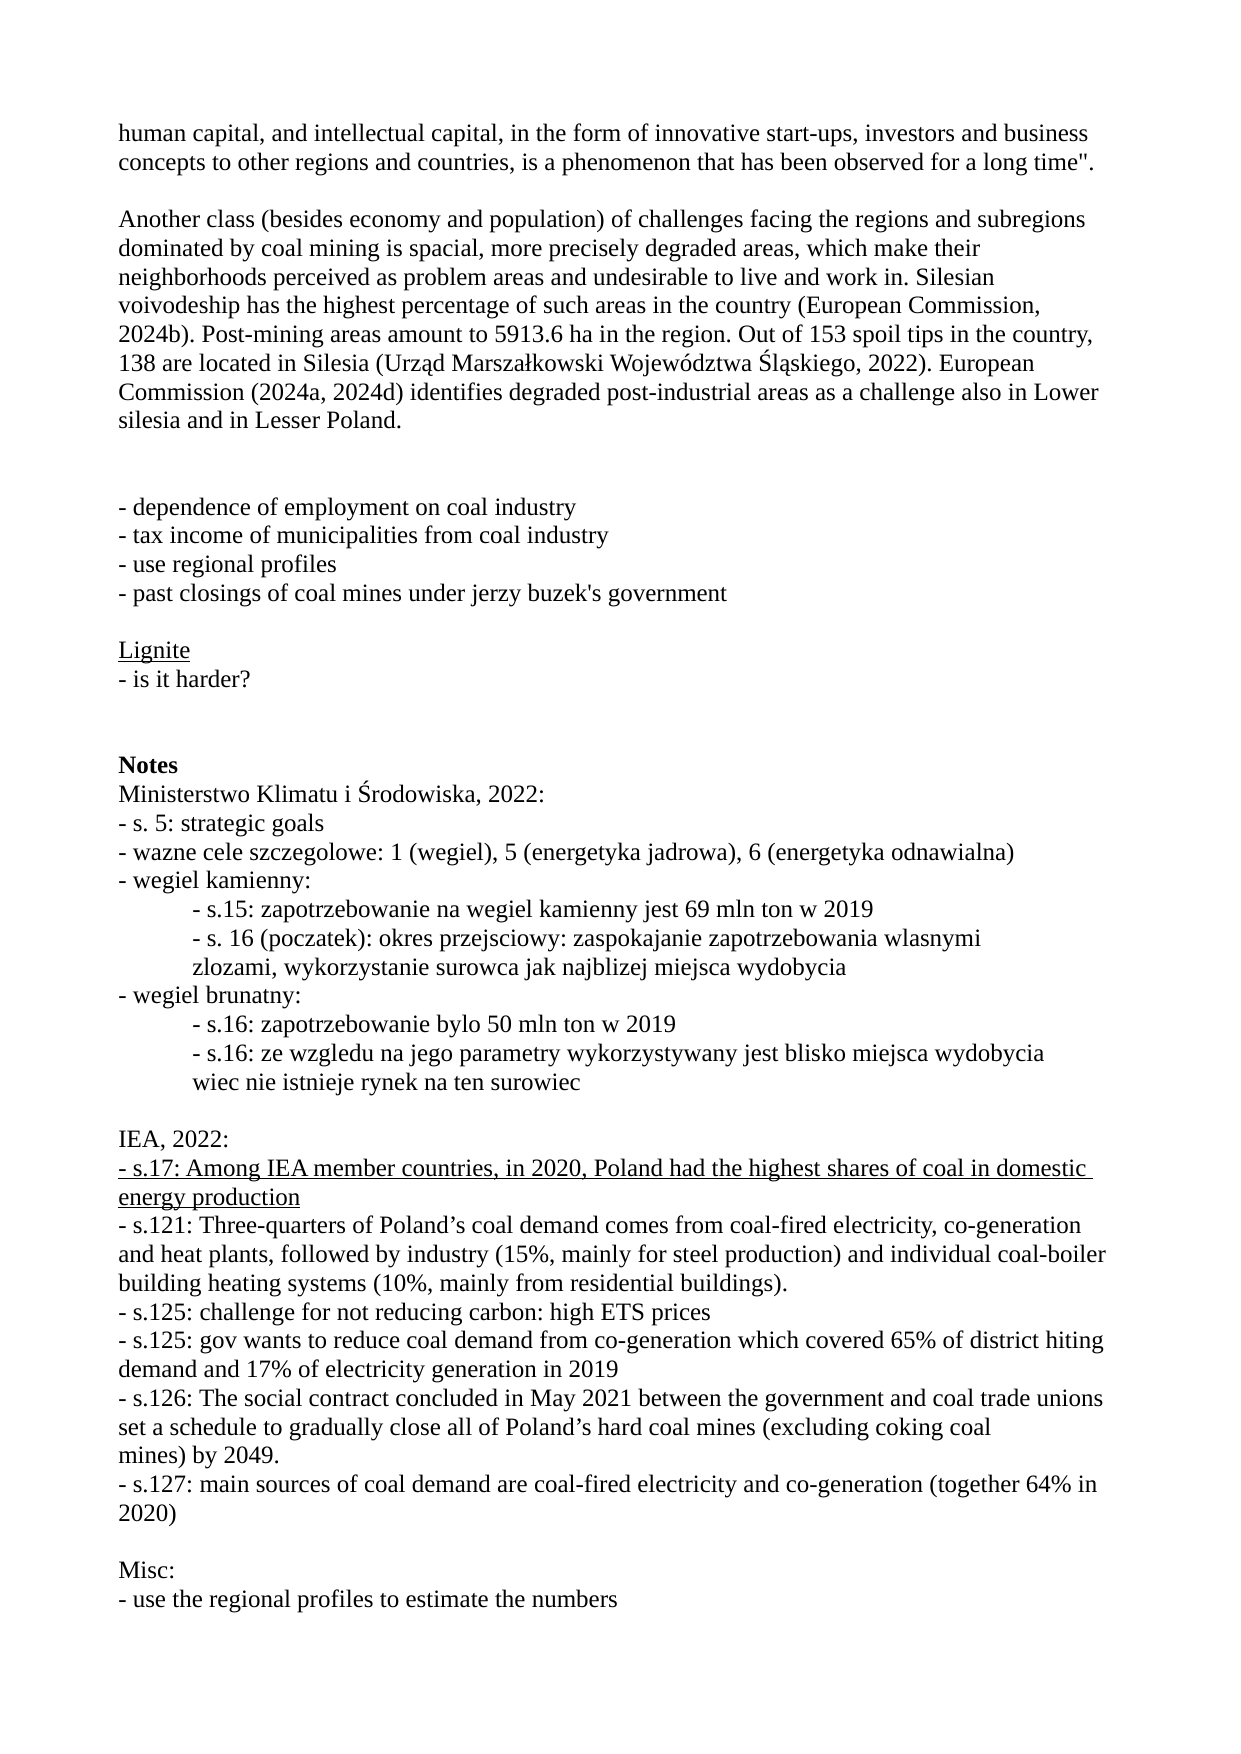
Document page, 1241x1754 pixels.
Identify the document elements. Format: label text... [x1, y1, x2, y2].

text Notes [118, 751, 1122, 779]
text human capital, and intellectual capital, in the form of innovative start-ups, investors and business concepts to other regions and countries, is a phenomenon that has been observed for a long time". [118, 118, 1122, 176]
text - s.125: challenge for not reducing carbon: high ETS prices [118, 1297, 1122, 1326]
text - tax income of municipalities from coal industry [118, 521, 1122, 549]
text Ministerstwo Klimatu i Środowiska, 2022: [118, 779, 1122, 808]
text - dependence of employment on coal industry [118, 492, 1122, 521]
text Another class (besides economy and population) of challenges facing the regions and subregions dominated by coal mining is spacial, more precisely degraded areas, which make their neighborhoods perceived as problem areas and undesirable to live and work in. Silesian voivodeship has the highest percentage of such areas in the country (European Commission, 2024b). Post-mining areas amount to 5913.6 ha in the region. Out of 153 spoil tips in the country, 138 are located in Silesia (Urząd Marszałkowski Województwa Śląskiego, 2022). European Commission (2024a, 2024d) identifies degraded post-industrial areas as a challenge also in Lower silesia and in Lesser Poland. [118, 204, 1122, 463]
text Lignite [118, 636, 1122, 664]
text - s.127: main sources of coal demand are coal-fired electricity and co-generation (together 64% in 2020) [118, 1469, 1122, 1527]
text mines) by 2049. [118, 1441, 1122, 1469]
text - past closings of coal mines under jerzy buzek's government [118, 578, 1122, 607]
text - use regional profiles [118, 549, 1122, 578]
text - s. 5: strategic goals - wazne cele szczegolowe: 1 (wegiel), 5 (energetyka jadrowa), 6 (energetyka odnawialna) - wegiel kamienny: - s.15: zapotrzebowanie na wegiel kamienny jest 69 mln ton w 2019 - s. 16 (poczatek): okres przejsciowy: zaspokajanie zapotrzebowania wlasnymi zlozami, wykorzystanie surowca jak najblizej miejsca wydobycia - wegiel brunatny: [118, 808, 1122, 1009]
text - s.125: gov wants to reduce coal demand from co-generation which covered 65% of district hiting demand and 17% of electricity generation in 2019 - s.126: The social contract concluded in May 2021 between the government and coal trade unions [118, 1326, 1122, 1412]
text Misc: - use the regional profiles to estimate the numbers [118, 1556, 1122, 1613]
text - is it harder? [118, 664, 1122, 693]
text - s.16: zapotrzebowanie bylo 50 mln ton w 2019 - s.16: ze wzgledu na jego parametry wykorzystywany jest blisko miejsca wydobycia [118, 1009, 1122, 1067]
text set a schedule to gradually close all of Poland’s hard coal mines (excluding coking coal [118, 1412, 1122, 1441]
text IEA, 2022: - s.17: Among IEA member countries, in 2020, Poland had the highest shares of coal in domestic energy production - s.121: Three-quarters of Poland’s coal demand comes from coal-fired electricity, co-generation and heat plants, followed by industry (15%, mainly for steel production) and individual coal-boiler building heating systems (10%, mainly from residential buildings). [118, 1124, 1122, 1297]
text wiec nie istnieje rynek na ten surowiec [118, 1067, 1122, 1096]
